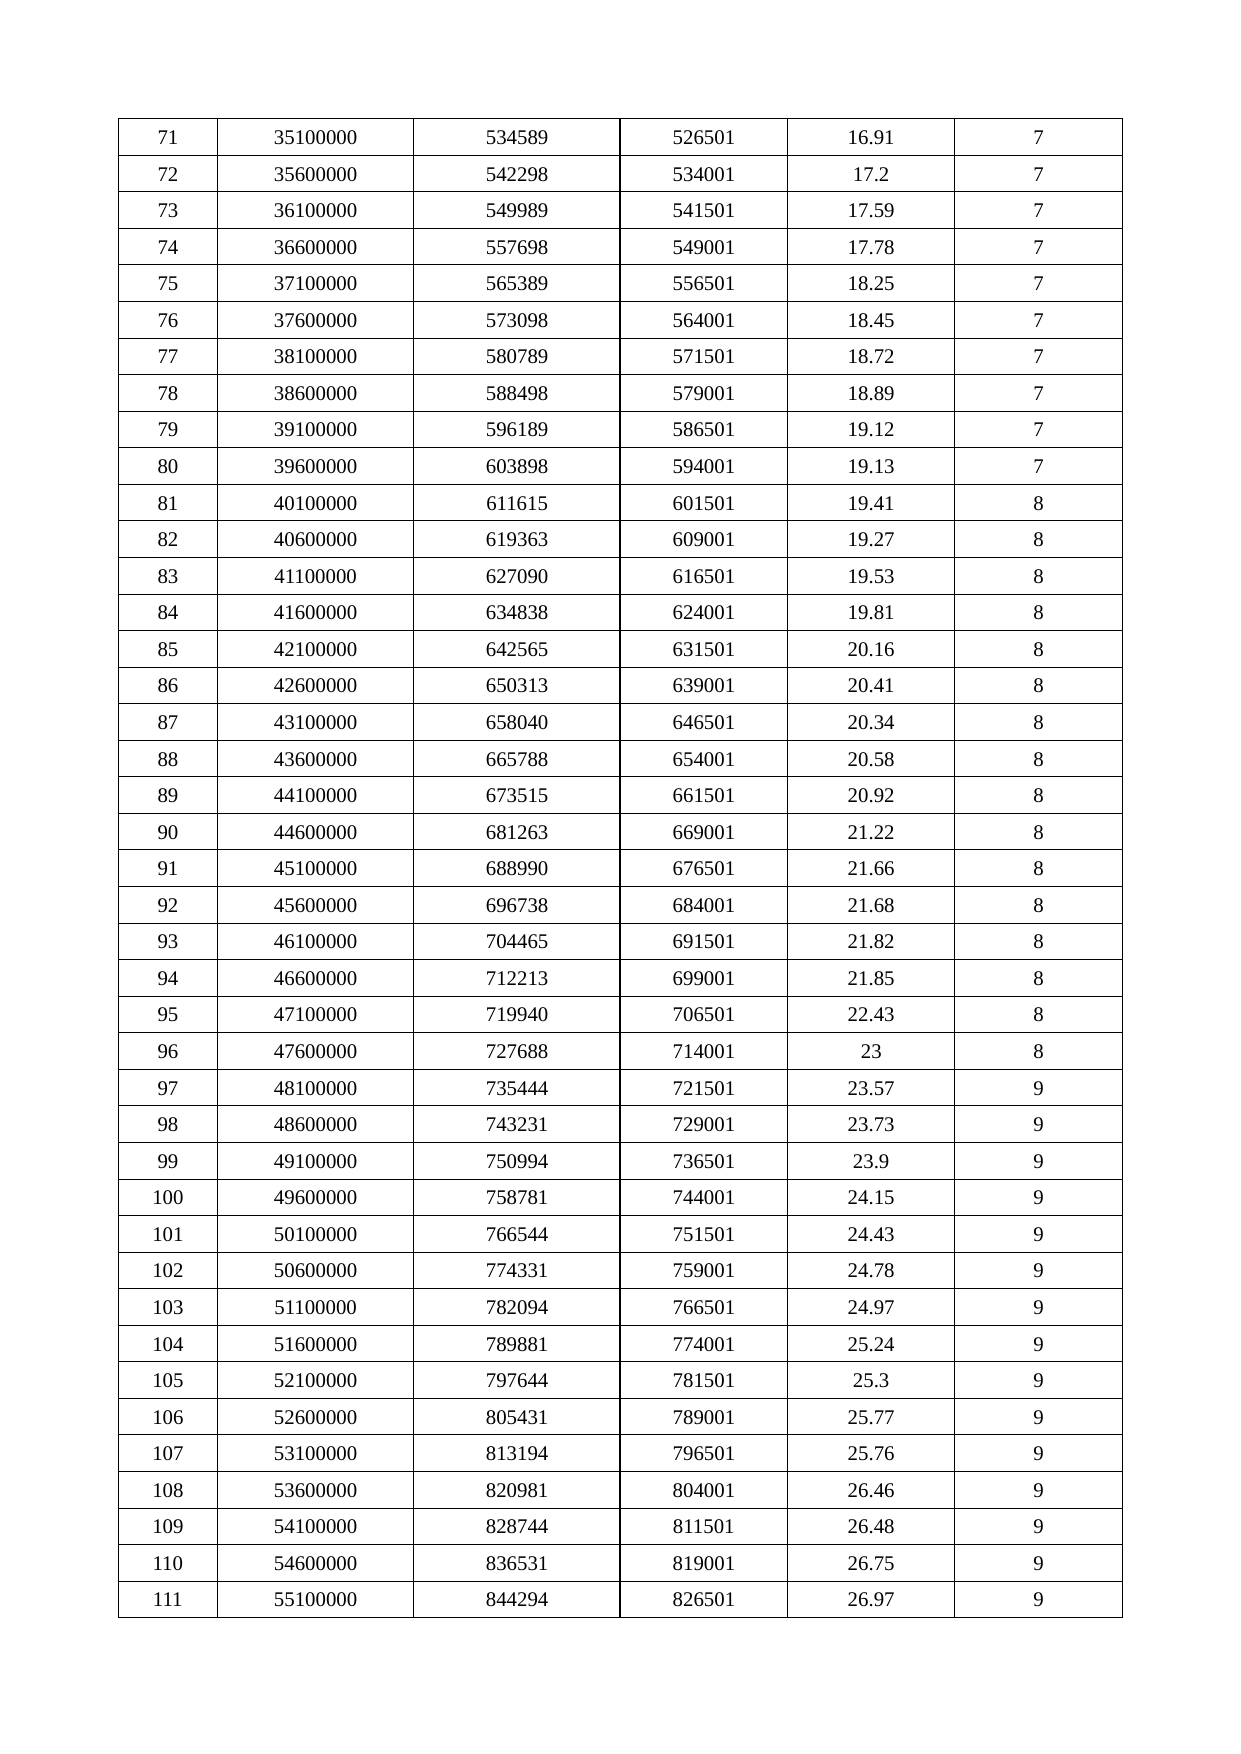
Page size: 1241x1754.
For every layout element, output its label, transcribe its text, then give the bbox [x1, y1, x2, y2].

table_cell 81 [119, 485, 217, 520]
table_cell 804001 [621, 1472, 787, 1507]
table_cell 744001 [621, 1180, 787, 1215]
table_cell 99 [119, 1143, 217, 1178]
table_cell 750994 [414, 1143, 619, 1178]
table_cell 24.78 [788, 1253, 954, 1288]
table_cell 556501 [621, 265, 787, 301]
table_cell 8 [955, 741, 1122, 776]
table_cell 93 [119, 924, 217, 959]
table_cell 41600000 [218, 595, 413, 630]
table_cell 71 [119, 119, 217, 155]
table_cell 805431 [414, 1399, 619, 1434]
table_cell 789001 [621, 1399, 787, 1434]
table_cell 102 [119, 1253, 217, 1288]
table_cell 26.97 [788, 1582, 954, 1617]
table_cell 781501 [621, 1362, 787, 1398]
table_cell 684001 [621, 887, 787, 922]
table_cell 594001 [621, 448, 787, 484]
table_cell 564001 [621, 302, 787, 337]
table_cell 526501 [621, 119, 787, 155]
table_cell 7 [955, 265, 1122, 301]
table_cell 9 [955, 1435, 1122, 1471]
table_cell 8 [955, 595, 1122, 630]
table_cell 627090 [414, 558, 619, 593]
table_cell 9 [955, 1289, 1122, 1325]
table_cell 696738 [414, 887, 619, 922]
table_cell 8 [955, 850, 1122, 886]
table_cell 91 [119, 850, 217, 886]
table_cell 611615 [414, 485, 619, 520]
table_cell 819001 [621, 1545, 787, 1581]
table_cell 20.16 [788, 631, 954, 667]
table_cell 37100000 [218, 265, 413, 301]
table_cell 108 [119, 1472, 217, 1507]
table_cell 86 [119, 668, 217, 703]
table_cell 699001 [621, 960, 787, 996]
table_cell 8 [955, 777, 1122, 813]
table_cell 95 [119, 997, 217, 1032]
table_cell 9 [955, 1545, 1122, 1581]
table_cell 25.3 [788, 1362, 954, 1398]
table_cell 100 [119, 1180, 217, 1215]
table_cell 23 [788, 1033, 954, 1069]
table_cell 36600000 [218, 229, 413, 264]
table_cell 72 [119, 156, 217, 191]
table_cell 19.27 [788, 521, 954, 557]
table_cell 774001 [621, 1326, 787, 1361]
table_cell 766501 [621, 1289, 787, 1325]
table_cell 828744 [414, 1509, 619, 1544]
table_cell 18.72 [788, 339, 954, 374]
table_cell 796501 [621, 1435, 787, 1471]
table_cell 735444 [414, 1070, 619, 1105]
table_cell 54100000 [218, 1509, 413, 1544]
table_cell 18.25 [788, 265, 954, 301]
table_cell 9 [955, 1582, 1122, 1617]
table_cell 23.73 [788, 1106, 954, 1142]
table_cell 8 [955, 485, 1122, 520]
table_cell 588498 [414, 375, 619, 411]
table_cell 759001 [621, 1253, 787, 1288]
table_cell 634838 [414, 595, 619, 630]
table_cell 84 [119, 595, 217, 630]
table_cell 39100000 [218, 412, 413, 447]
table_cell 549001 [621, 229, 787, 264]
table_cell 826501 [621, 1582, 787, 1617]
table_cell 40600000 [218, 521, 413, 557]
table_cell 727688 [414, 1033, 619, 1069]
table_cell 19.81 [788, 595, 954, 630]
table_cell 8 [955, 997, 1122, 1032]
table_cell 42600000 [218, 668, 413, 703]
table_cell 19.12 [788, 412, 954, 447]
table_cell 24.43 [788, 1216, 954, 1252]
table_cell 104 [119, 1326, 217, 1361]
table_cell 706501 [621, 997, 787, 1032]
table_cell 9 [955, 1106, 1122, 1142]
table_cell 105 [119, 1362, 217, 1398]
table_cell 586501 [621, 412, 787, 447]
table_cell 688990 [414, 850, 619, 886]
table_cell 9 [955, 1472, 1122, 1507]
table_cell 646501 [621, 704, 787, 740]
table_cell 17.78 [788, 229, 954, 264]
table_cell 766544 [414, 1216, 619, 1252]
table_cell 18.45 [788, 302, 954, 337]
table_cell 8 [955, 704, 1122, 740]
table_cell 19.13 [788, 448, 954, 484]
table_cell 579001 [621, 375, 787, 411]
table_cell 80 [119, 448, 217, 484]
table_cell 7 [955, 375, 1122, 411]
table_cell 7 [955, 412, 1122, 447]
table_cell 76 [119, 302, 217, 337]
table_cell 37600000 [218, 302, 413, 337]
table_cell 9 [955, 1216, 1122, 1252]
table_cell 654001 [621, 741, 787, 776]
table_cell 90 [119, 814, 217, 849]
table_cell 673515 [414, 777, 619, 813]
table_cell 48600000 [218, 1106, 413, 1142]
table_cell 41100000 [218, 558, 413, 593]
table_cell 616501 [621, 558, 787, 593]
table_cell 82 [119, 521, 217, 557]
table_cell 49600000 [218, 1180, 413, 1215]
table_cell 736501 [621, 1143, 787, 1178]
table_cell 7 [955, 302, 1122, 337]
table_cell 534589 [414, 119, 619, 155]
table_cell 9 [955, 1509, 1122, 1544]
table_cell 25.77 [788, 1399, 954, 1434]
table_cell 17.59 [788, 192, 954, 228]
table_cell 52100000 [218, 1362, 413, 1398]
table_cell 53100000 [218, 1435, 413, 1471]
table_cell 26.75 [788, 1545, 954, 1581]
table_cell 19.41 [788, 485, 954, 520]
table_cell 46100000 [218, 924, 413, 959]
table_cell 111 [119, 1582, 217, 1617]
table_cell 676501 [621, 850, 787, 886]
table_cell 22.43 [788, 997, 954, 1032]
table_cell 83 [119, 558, 217, 593]
table_cell 782094 [414, 1289, 619, 1325]
table_cell 26.46 [788, 1472, 954, 1507]
table_cell 25.76 [788, 1435, 954, 1471]
table_cell 758781 [414, 1180, 619, 1215]
table_cell 75 [119, 265, 217, 301]
table_cell 619363 [414, 521, 619, 557]
table_cell 774331 [414, 1253, 619, 1288]
table_cell 107 [119, 1435, 217, 1471]
table_cell 789881 [414, 1326, 619, 1361]
table_cell 639001 [621, 668, 787, 703]
table_cell 8 [955, 814, 1122, 849]
table_cell 8 [955, 558, 1122, 593]
table_cell 7 [955, 192, 1122, 228]
table_cell 48100000 [218, 1070, 413, 1105]
table_cell 549989 [414, 192, 619, 228]
table_cell 811501 [621, 1509, 787, 1544]
table_cell 36100000 [218, 192, 413, 228]
table_cell 79 [119, 412, 217, 447]
table_cell 38600000 [218, 375, 413, 411]
table_cell 573098 [414, 302, 619, 337]
table_cell 49100000 [218, 1143, 413, 1178]
table_cell 601501 [621, 485, 787, 520]
table_cell 650313 [414, 668, 619, 703]
table_cell 596189 [414, 412, 619, 447]
table_cell 7 [955, 229, 1122, 264]
table_cell 813194 [414, 1435, 619, 1471]
table_cell 714001 [621, 1033, 787, 1069]
table_cell 9 [955, 1143, 1122, 1178]
table_cell 52600000 [218, 1399, 413, 1434]
table_cell 9 [955, 1070, 1122, 1105]
table_cell 9 [955, 1362, 1122, 1398]
table_cell 110 [119, 1545, 217, 1581]
table_cell 39600000 [218, 448, 413, 484]
table_cell 8 [955, 924, 1122, 959]
table_cell 26.48 [788, 1509, 954, 1544]
table_cell 542298 [414, 156, 619, 191]
table_cell 7 [955, 119, 1122, 155]
table_cell 25.24 [788, 1326, 954, 1361]
table_cell 73 [119, 192, 217, 228]
table_cell 98 [119, 1106, 217, 1142]
table_cell 8 [955, 887, 1122, 922]
table_cell 51600000 [218, 1326, 413, 1361]
table_cell 43600000 [218, 741, 413, 776]
table_cell 103 [119, 1289, 217, 1325]
table_cell 21.82 [788, 924, 954, 959]
table_cell 40100000 [218, 485, 413, 520]
table_cell 743231 [414, 1106, 619, 1142]
table_cell 9 [955, 1326, 1122, 1361]
table_cell 77 [119, 339, 217, 374]
table_cell 20.58 [788, 741, 954, 776]
table_cell 20.41 [788, 668, 954, 703]
table_cell 565389 [414, 265, 619, 301]
table_cell 19.53 [788, 558, 954, 593]
table_cell 21.66 [788, 850, 954, 886]
table_cell 8 [955, 960, 1122, 996]
table_cell 541501 [621, 192, 787, 228]
table_cell 88 [119, 741, 217, 776]
table_cell 46600000 [218, 960, 413, 996]
table_cell 797644 [414, 1362, 619, 1398]
table_cell 557698 [414, 229, 619, 264]
table_cell 20.92 [788, 777, 954, 813]
table_cell 85 [119, 631, 217, 667]
table_cell 580789 [414, 339, 619, 374]
table_cell 101 [119, 1216, 217, 1252]
table_cell 642565 [414, 631, 619, 667]
table_cell 47100000 [218, 997, 413, 1032]
table_cell 43100000 [218, 704, 413, 740]
table_cell 18.89 [788, 375, 954, 411]
table_cell 44600000 [218, 814, 413, 849]
table_cell 92 [119, 887, 217, 922]
table_cell 21.85 [788, 960, 954, 996]
table_cell 21.68 [788, 887, 954, 922]
table_cell 704465 [414, 924, 619, 959]
table_cell 624001 [621, 595, 787, 630]
table_cell 23.9 [788, 1143, 954, 1178]
table_cell 45100000 [218, 850, 413, 886]
table_cell 751501 [621, 1216, 787, 1252]
table_cell 17.2 [788, 156, 954, 191]
table_cell 661501 [621, 777, 787, 813]
table_cell 721501 [621, 1070, 787, 1105]
table_cell 51100000 [218, 1289, 413, 1325]
table_cell 50100000 [218, 1216, 413, 1252]
table_cell 78 [119, 375, 217, 411]
table_cell 712213 [414, 960, 619, 996]
table_cell 7 [955, 448, 1122, 484]
table_cell 8 [955, 1033, 1122, 1069]
table_cell 8 [955, 631, 1122, 667]
table_cell 97 [119, 1070, 217, 1105]
table_cell 729001 [621, 1106, 787, 1142]
table_cell 9 [955, 1253, 1122, 1288]
table_cell 844294 [414, 1582, 619, 1617]
table_cell 658040 [414, 704, 619, 740]
table_cell 74 [119, 229, 217, 264]
table_cell 44100000 [218, 777, 413, 813]
table_cell 719940 [414, 997, 619, 1032]
table_cell 534001 [621, 156, 787, 191]
table_cell 571501 [621, 339, 787, 374]
table_cell 9 [955, 1180, 1122, 1215]
table_cell 20.34 [788, 704, 954, 740]
table_cell 8 [955, 521, 1122, 557]
table_cell 8 [955, 668, 1122, 703]
table_cell 109 [119, 1509, 217, 1544]
table_cell 681263 [414, 814, 619, 849]
table_cell 9 [955, 1399, 1122, 1434]
table_cell 820981 [414, 1472, 619, 1507]
table_cell 94 [119, 960, 217, 996]
table_cell 691501 [621, 924, 787, 959]
table_cell 89 [119, 777, 217, 813]
table_cell 50600000 [218, 1253, 413, 1288]
table_cell 23.57 [788, 1070, 954, 1105]
table_cell 7 [955, 156, 1122, 191]
table_cell 96 [119, 1033, 217, 1069]
table_cell 45600000 [218, 887, 413, 922]
table_cell 38100000 [218, 339, 413, 374]
table_cell 35600000 [218, 156, 413, 191]
table_cell 669001 [621, 814, 787, 849]
table_cell 24.97 [788, 1289, 954, 1325]
table_cell 53600000 [218, 1472, 413, 1507]
table_cell 24.15 [788, 1180, 954, 1215]
table_cell 7 [955, 339, 1122, 374]
table_cell 47600000 [218, 1033, 413, 1069]
table_cell 16.91 [788, 119, 954, 155]
table_cell 21.22 [788, 814, 954, 849]
table_cell 55100000 [218, 1582, 413, 1617]
table_cell 35100000 [218, 119, 413, 155]
table_cell 87 [119, 704, 217, 740]
table_cell 631501 [621, 631, 787, 667]
table_cell 665788 [414, 741, 619, 776]
table_cell 836531 [414, 1545, 619, 1581]
table_cell 42100000 [218, 631, 413, 667]
table_cell 603898 [414, 448, 619, 484]
table_cell 609001 [621, 521, 787, 557]
table_cell 54600000 [218, 1545, 413, 1581]
table_cell 106 [119, 1399, 217, 1434]
